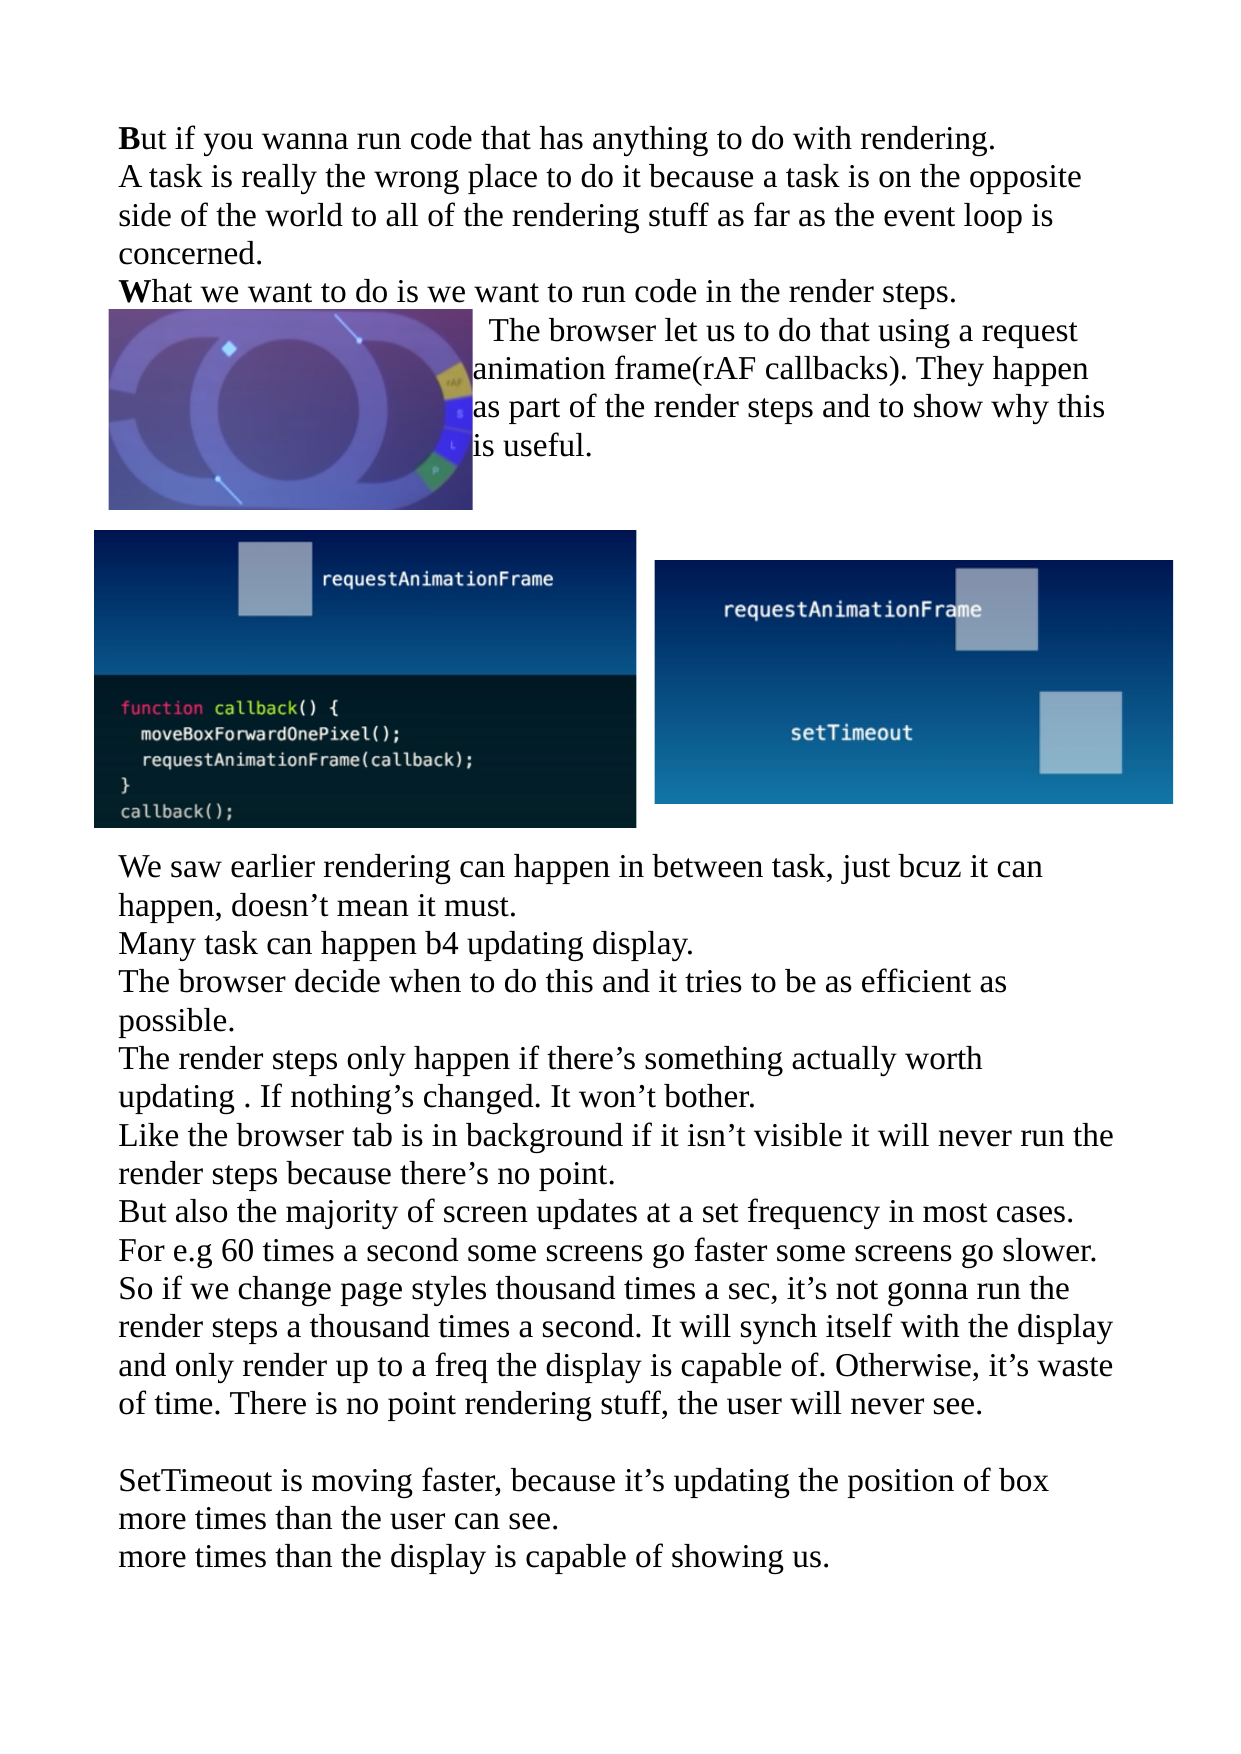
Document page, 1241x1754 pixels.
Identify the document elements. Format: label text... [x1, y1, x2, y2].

text But if you wanna run code that has anything to do with rendering. [118, 118, 1122, 156]
text Many task can happen b4 updating display. [118, 923, 1122, 961]
text The browser decide when to do this and it tries to be as efficient as possible. [118, 961, 1122, 1038]
text We saw earlier rendering can happen in between task, just bcuz it can happen, doesn’t mean it must. [118, 846, 1122, 923]
text The render steps only happen if there’s something actually worth updating . If nothing’s changed. It won’t bother. [118, 1038, 1122, 1115]
text Like the browser tab is in background if it isn’t visible it will never run the render steps because there’s no point. [118, 1115, 1122, 1191]
text For e.g 60 times a second some screens go faster some screens go slower. [118, 1230, 1122, 1268]
text But also the majority of screen updates at a set frequency in most cases. [118, 1191, 1122, 1230]
text A task is really the wrong place to do it because a task is on the opposite side of the world to all of the rendering stuff as far as the event loop is concerned. [118, 156, 1122, 271]
picture [94, 530, 637, 828]
text What we want to do is we want to run code in the render steps. [118, 271, 1122, 310]
text The browser let us to do that using a request animation frame(rAF callbacks). They happen as part of the render steps and to show why this is useful. [473, 310, 1122, 463]
text So if we change page styles thousand times a sec, it’s not gonna run the render steps a thousand times a second. It will synch itself with the display and only render up to a freq the display is capable of. Otherwise, it’s waste of time. There is no point rendering stuff, the user will never see. [118, 1268, 1122, 1421]
text more times than the display is capable of showing us. [118, 1536, 1122, 1575]
picture [654, 560, 1174, 804]
text SetTimeout is moving faster, because it’s updating the position of box more times than the user can see. [118, 1460, 1122, 1536]
picture [108, 309, 473, 510]
